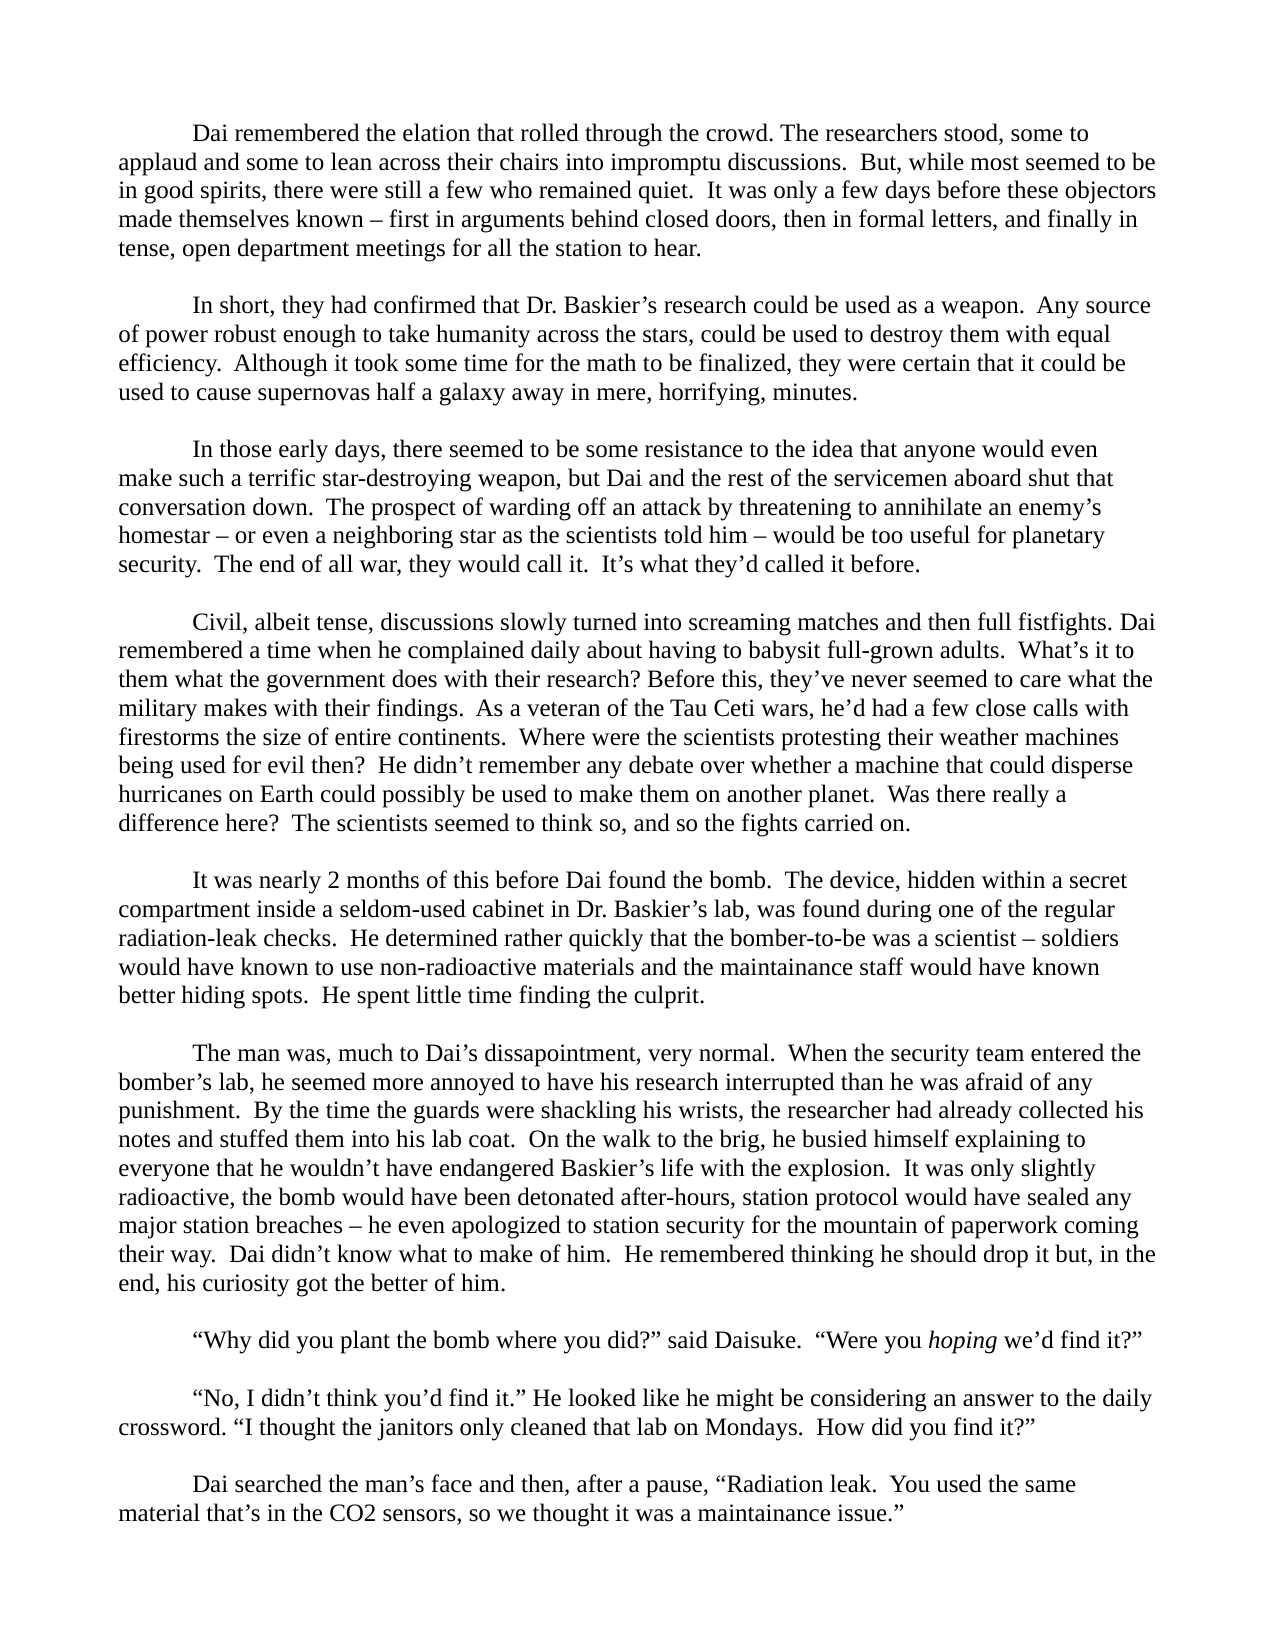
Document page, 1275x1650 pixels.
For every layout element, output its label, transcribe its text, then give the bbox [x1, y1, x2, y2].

text Dai remembered the elation that rolled through the crowd. The researchers stood, some to applaud and some to lean across their chairs into impromptu discussions. But, while most seemed to be in good spirits, there were still a few who remained quiet. It was only a few days before these objectors made themselves known – first in arguments behind closed doors, then in formal letters, and finally in tense, open department meetings for all the station to hear. [118, 118, 1157, 262]
text “No, I didn’t think you’d find it.” He looked like he might be considering an answer to the daily crossword. “I thought the janitors only cleaned that lab on Mondays. How did you find it?” [118, 1383, 1157, 1441]
text “Why did you plant the bomb where you did?” said Daisuke. “Were you hoping we’d find it?” [118, 1326, 1157, 1354]
text Dai searched the man’s face and then, after a pause, “Radiation leak. You used the same material that’s in the CO2 sensors, so we thought it was a maintainance issue.” [118, 1469, 1157, 1527]
text In short, they had confirmed that Dr. Baskier’s research could be used as a weapon. Any source of power robust enough to take humanity across the stars, could be used to destroy them with equal efficiency. Although it took some time for the math to be finalized, they were certain that it could be used to cause supernovas half a galaxy away in mere, horrifying, minutes. [118, 291, 1157, 406]
text The man was, much to Dai’s dissapointment, very normal. When the security team entered the bomber’s lab, he seemed more annoyed to have his research interrupted than he was afraid of any punishment. By the time the guards were shackling his wrists, the researcher had already collected his notes and stuffed them into his lab coat. On the walk to the brig, he busied himself explaining to everyone that he wouldn’t have endangered Baskier’s life with the explosion. It was only slightly radioactive, the bomb would have been detonated after-hours, station protocol would have sealed any major station breaches – he even apologized to station security for the mountain of paperwork coming their way. Dai didn’t know what to make of him. He remembered thinking he should drop it but, in the end, his curiosity got the better of him. [118, 1038, 1157, 1297]
text It was nearly 2 months of this before Dai found the bomb. The device, hidden within a secret compartment inside a seldom-used cabinet in Dr. Baskier’s lab, was found during one of the regular radiation-leak checks. He determined rather quickly that the bomber-to-be was a scientist – soldiers would have known to use non-radioactive materials and the maintainance staff would have known better hiding spots. He spent little time finding the culprit. [118, 866, 1157, 1009]
text In those early days, there seemed to be some resistance to the idea that anyone would even make such a terrific star-destroying weapon, but Dai and the rest of the servicemen aboard shut that conversation down. The prospect of warding off an attack by threatening to annihilate an enemy’s homestar – or even a neighboring star as the scientists told him – would be too useful for planetary security. The end of all war, they would call it. It’s what they’d called it before. [118, 434, 1157, 578]
text Civil, albeit tense, discussions slowly turned into screaming matches and then full fistfights. Dai remembered a time when he complained daily about having to babysit full-grown adults. What’s it to them what the government does with their research? Before this, they’ve never seemed to care what the military makes with their findings. As a veteran of the Tau Ceti wars, he’d had a few close calls with firestorms the size of entire continents. Where were the scientists protesting their weather machines being used for evil then? He didn’t remember any debate over whether a machine that could disperse hurricanes on Earth could possibly be used to make them on another planet. Was there really a difference here? The scientists seemed to think so, and so the fights carried on. [118, 607, 1157, 837]
